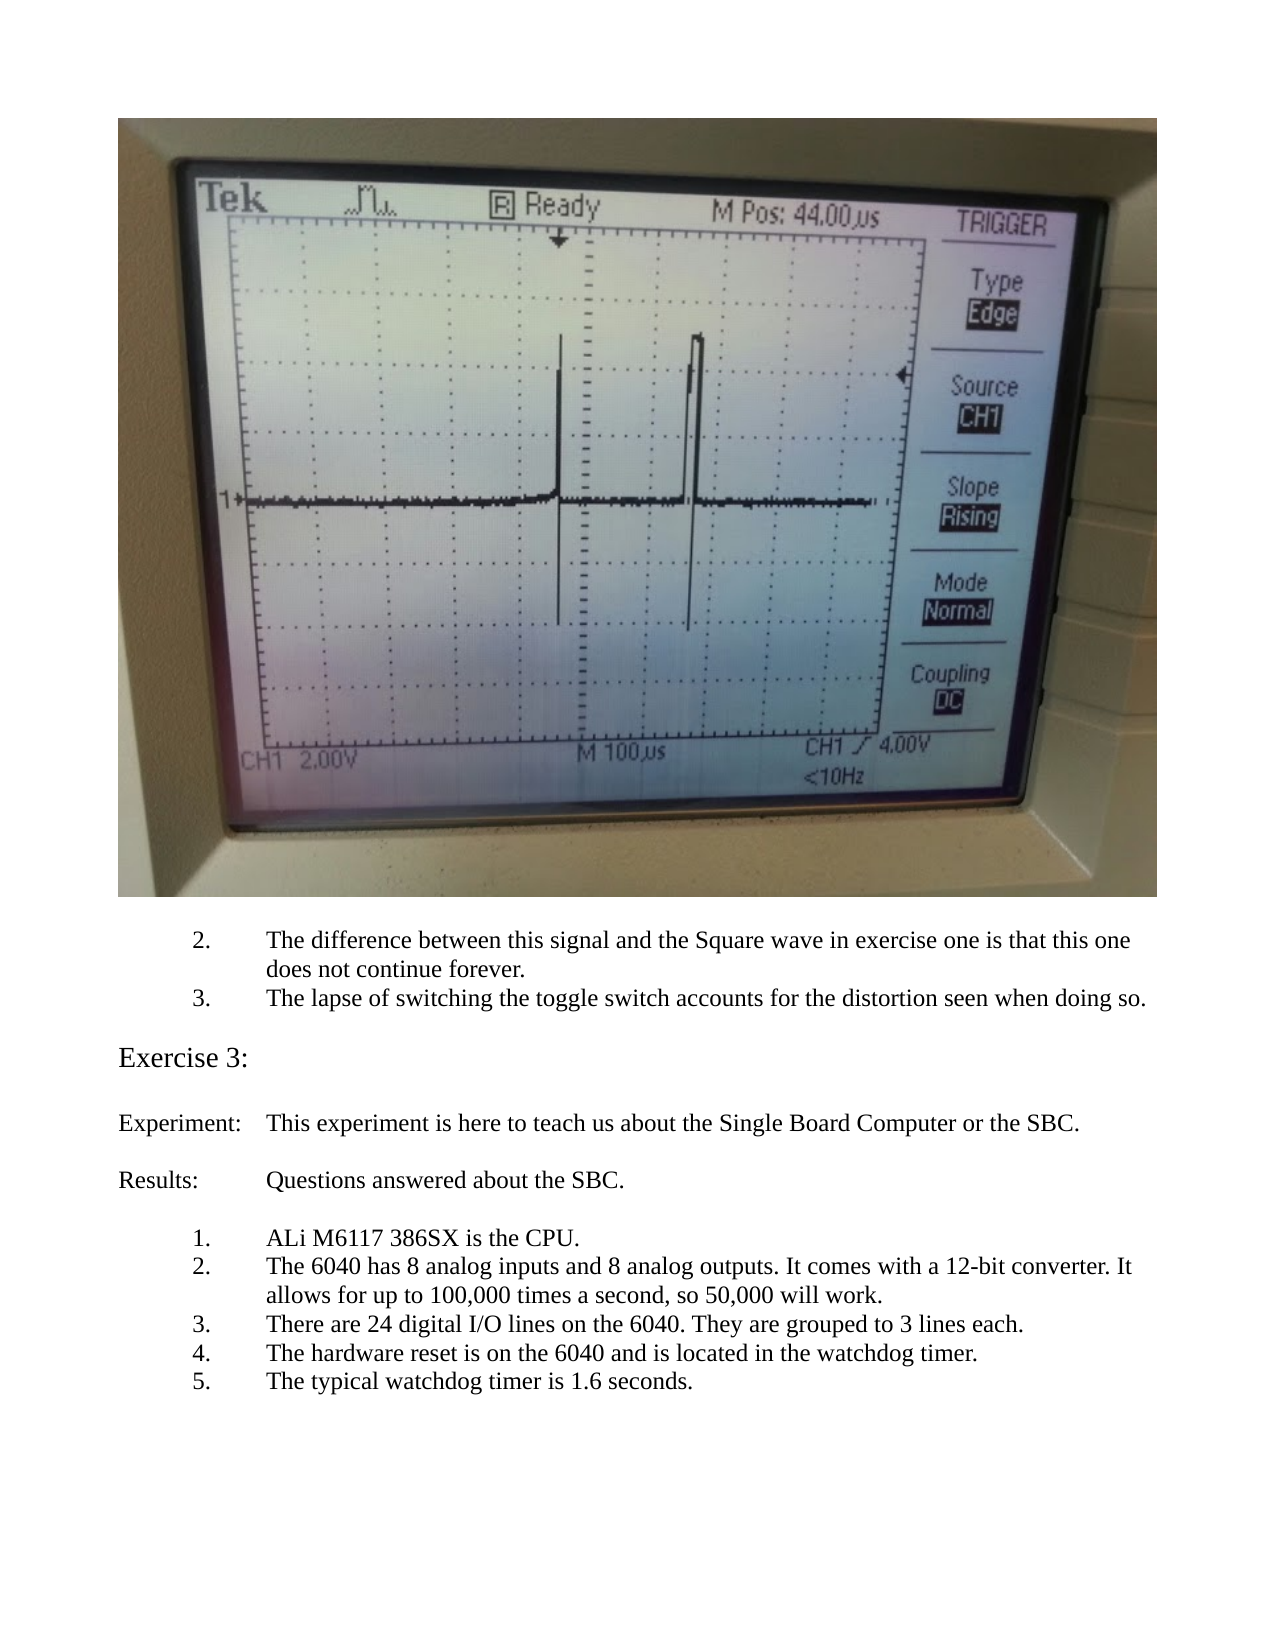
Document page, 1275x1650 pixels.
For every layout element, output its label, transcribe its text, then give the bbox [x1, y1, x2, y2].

text Experiment: This experiment is here to teach us about the Single Board Computer or the SBC. [118, 1108, 1157, 1136]
text 4. The hardware reset is on the 6040 and is located in the watchdog timer. [118, 1338, 1157, 1366]
text Results: Questions answered about the SBC. [118, 1165, 1157, 1194]
text Exercise 3: [118, 1041, 1157, 1074]
text 3. The lapse of switching the toggle switch accounts for the distortion seen when doing so. [118, 983, 1157, 1012]
text 5. The typical watchdog timer is 1.6 seconds. [118, 1366, 1157, 1395]
text 2. The difference between this signal and the Square wave in exercise one is that this one does not continue forever. [118, 926, 1157, 983]
text 3. There are 24 digital I/O lines on the 6040. They are grouped to 3 lines each. [118, 1309, 1157, 1338]
text 1. ALi M6117 386SX is the CPU. [118, 1223, 1157, 1251]
text 2. The 6040 has 8 analog inputs and 8 analog outputs. It comes with a 12-bit converter. It allows for up to 100,000 times a second, so 50,000 will work. [118, 1251, 1157, 1309]
picture [118, 118, 1157, 897]
